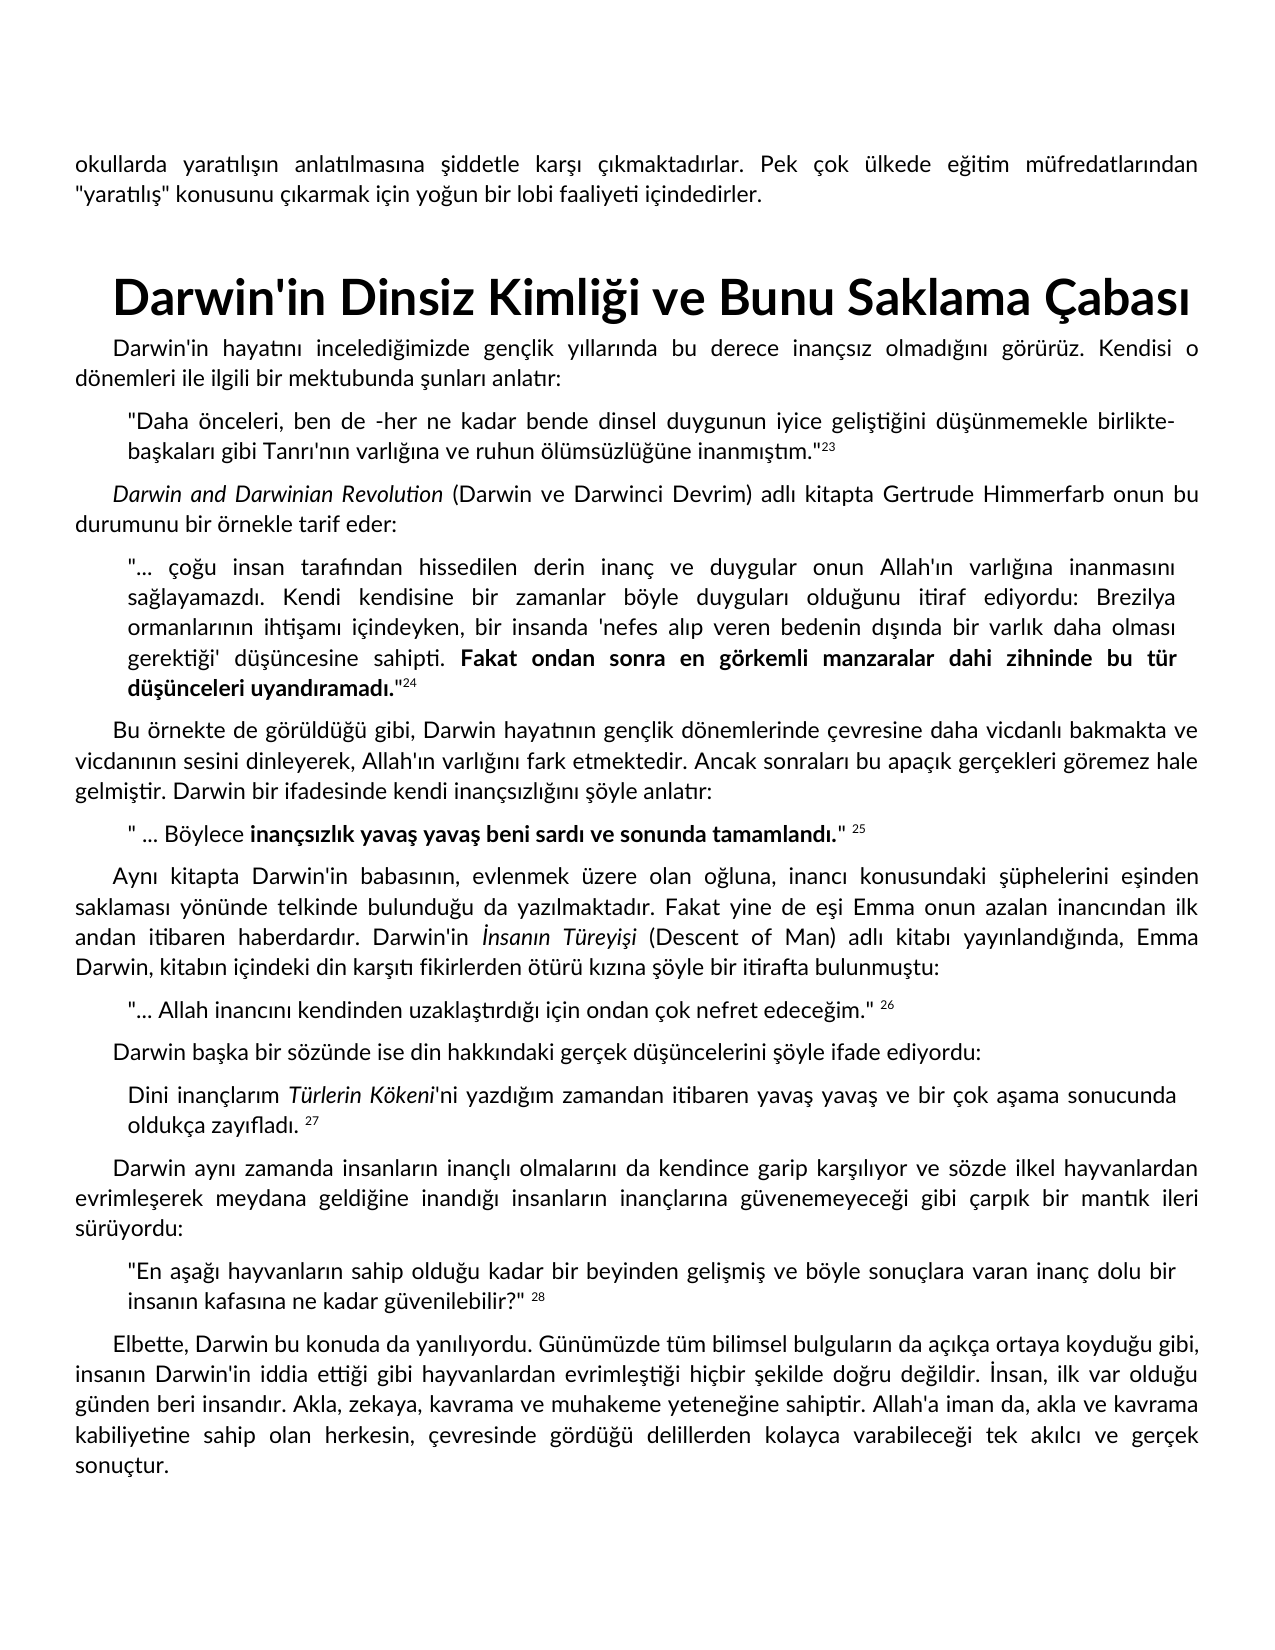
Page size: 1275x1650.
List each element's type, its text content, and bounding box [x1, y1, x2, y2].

text "Daha önceleri, ben de -her ne kadar bende dinsel duygunun iyice geliştiğini düşünmemekle birlikte- başkaları gibi Tanrı'nın varlığına ve ruhun ölümsüzlüğüne inanmıştım."23 [127, 407, 1177, 464]
text Elbette, Darwin bu konuda da yanılıyordu. Günümüzde tüm bilimsel bulguların da açıkça ortaya koyduğu gibi, insanın Darwin'in iddia ettiği gibi hayvanlardan evrimleştiği hiçbir şekilde doğru değildir. İnsan, ilk var olduğu günden beri insandır. Akla, zekaya, kavrama ve muhakeme yeteneğine sahiptir. Allah'a iman da, akla ve kavrama kabiliyetine sahip olan herkesin, çevresinde gördüğü delillerden kolayca varabileceği tek akılcı ve gerçek sonuçtur. [75, 1330, 1200, 1478]
subtitle Darwin'in Dinsiz Kimliği ve Bunu Saklama Çabası [112, 266, 1200, 326]
text Aynı kitapta Darwin'in babasının, evlenmek üzere olan oğluna, inancı konusundaki şüphelerini eşinden saklaması yönünde telkinde bulunduğu da yazılmaktadır. Fakat yine de eşi Emma onun azalan inancından ilk andan itibaren haberdardır. Darwin'in İnsanın Türeyişi (Descent of Man) adlı kitabı yayınlandığında, Emma Darwin, kitabın içindeki din karşıtı fikirlerden ötürü kızına şöyle bir itirafta bulunmuştu: [75, 862, 1200, 980]
text Darwin başka bir sözünde ise din hakkındaki gerçek düşüncelerini şöyle ifade ediyordu: [75, 1038, 1200, 1066]
text Dini inançlarım Türlerin Kökeni'ni yazdığım zamandan itibaren yavaş yavaş ve bir çok aşama sonucunda oldukça zayıfladı. 27 [127, 1081, 1177, 1138]
text "... çoğu insan tarafından hissedilen derin inanç ve duygular onun Allah'ın varlığına inanmasını sağlayamazdı. Kendi kendisine bir zamanlar böyle duyguları olduğunu itiraf ediyordu: Brezilya ormanlarının ihtişamı içindeyken, bir insanda 'nefes alıp veren bedenin dışında bir varlık daha olması gerektiği' düşüncesine sahipti. Fakat ondan sonra en görkemli manzaralar dahi zihninde bu tür düşünceleri uyandıramadı."24 [127, 553, 1177, 701]
text Darwin'in hayatını incelediğimizde gençlik yıllarında bu derece inançsız olmadığını görürüz. Kendisi o dönemleri ile ilgili bir mektubunda şunları anlatır: [75, 334, 1200, 392]
text "... Allah inancını kendinden uzaklaştırdığı için ondan çok nefret edeceğim." 26 [127, 995, 1177, 1023]
text Darwin aynı zamanda insanların inançlı olmalarını da kendince garip karşılıyor ve sözde ilkel hayvanlardan evrimleşerek meydana geldiğine inandığı insanların inançlarına güvenemeyeceği gibi çarpık bir mantık ileri sürüyordu: [75, 1154, 1200, 1242]
text " ... Böylece inançsızlık yavaş yavaş beni sardı ve sonunda tamamlandı." 25 [127, 819, 1177, 847]
text "En aşağı hayvanların sahip olduğu kadar bir beyinden gelişmiş ve böyle sonuçlara varan inanç dolu bir insanın kafasına ne kadar güvenilebilir?" 28 [127, 1257, 1177, 1314]
text okullarda yaratılışın anlatılmasına şiddetle karşı çıkmaktadırlar. Pek çok ülkede eğitim müfredatlarından "yaratılış" konusunu çıkarmak için yoğun bir lobi faaliyeti içindedirler. [75, 150, 1200, 208]
text Darwin and Darwinian Revolution (Darwin ve Darwinci Devrim) adlı kitapta Gertrude Himmerfarb onun bu durumunu bir örnekle tarif eder: [75, 480, 1200, 537]
text Bu örnekte de görüldüğü gibi, Darwin hayatının gençlik dönemlerinde çevresine daha vicdanlı bakmakta ve vicdanının sesini dinleyerek, Allah'ın varlığını fark etmektedir. Ancak sonraları bu apaçık gerçekleri göremez hale gelmiştir. Darwin bir ifadesinde kendi inançsızlığını şöyle anlatır: [75, 716, 1200, 804]
